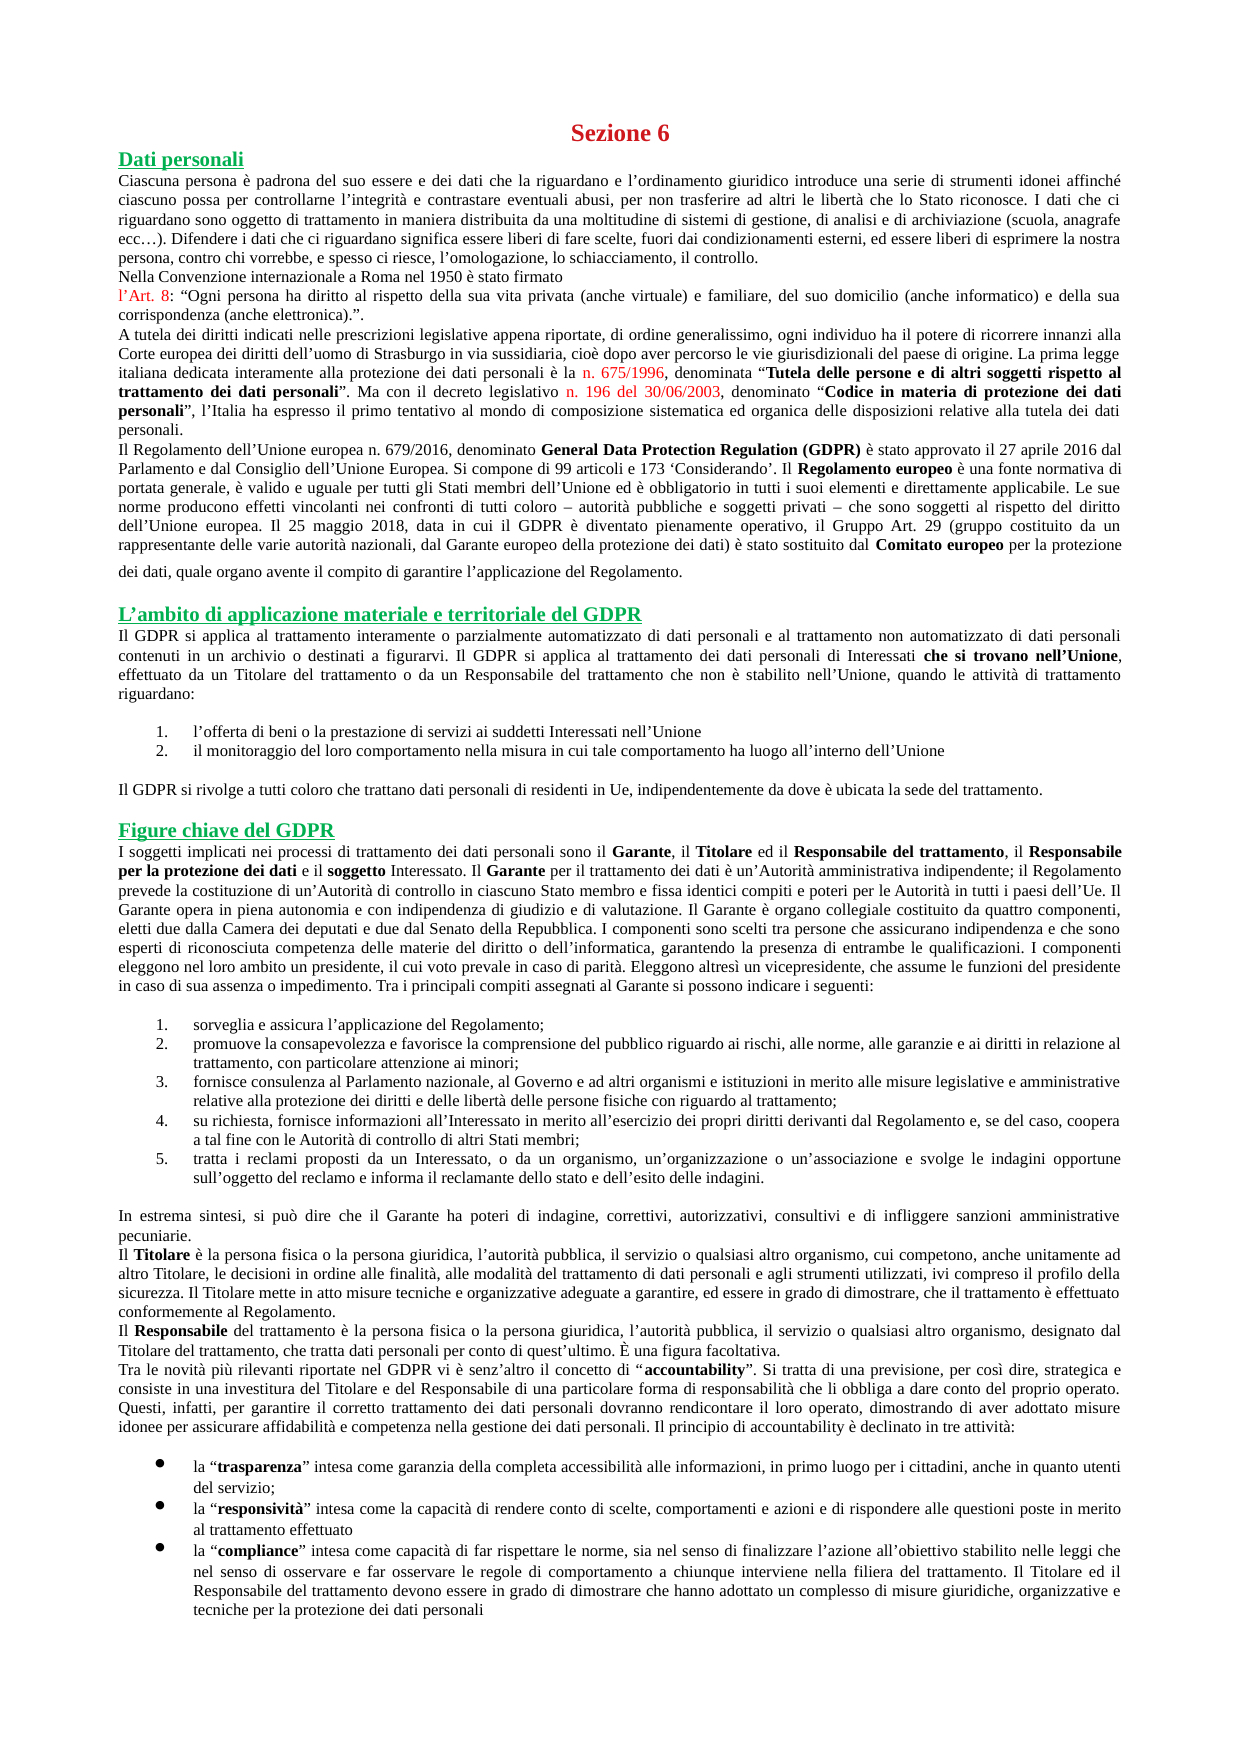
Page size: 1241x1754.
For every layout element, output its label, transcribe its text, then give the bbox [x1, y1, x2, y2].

list tratta i reclami proposti da un Interessato, o da un organismo, un’organizzazione o un’associazione e svolge le indagini opportune sull’oggetto del reclamo e informa il reclamante dello stato e dell’esito delle indagini. [156, 1149, 1122, 1187]
text Il GDPR si rivolge a tutti coloro che trattano dati personali di residenti in Ue, indipendentemente da dove è ubicata la sede del trattamento. [118, 779, 1122, 799]
text Nella Convenzione internazionale a Roma nel 1950 è stato firmato [118, 267, 1122, 286]
list promuove la consapevolezza e favorisce la comprensione del pubblico riguardo ai rischi, alle norme, alle garanzie e ai diritti in relazione al trattamento, con particolare attenzione ai minori; [156, 1034, 1122, 1072]
list il monitoraggio del loro comportamento nella misura in cui tale comportamento ha luogo all’interno dell’Unione [156, 741, 1122, 760]
list la “trasparenza” intesa come garanzia della completa accessibilità alle informazioni, in primo luogo per i cittadini, anche in quanto utenti del servizio; [156, 1455, 1122, 1497]
text Il Regolamento dell’Unione europea n. 679/2016, denominato General Data Protection Regulation (GDPR) è stato approvato il 27 aprile 2016 dal Parlamento e dal Consiglio dell’Unione Europea. Si compone di 99 articoli e 173 ‘Considerando’. Il Regolamento europeo è una fonte normativa di portata generale, è valido e uguale per tutti gli Stati membri dell’Unione ed è obbligatorio in tutti i suoi elementi e direttamente applicabile. Le sue norme producono effetti vincolanti nei confronti di tutti coloro – autorità pubbliche e soggetti privati – che sono soggetti al rispetto del diritto dell’Unione europea. Il 25 maggio 2018, data in cui il GDPR è diventato pienamente operativo, il Gruppo Art. 29 (gruppo costituito da un rappresentante delle varie autorità nazionali, dal Garante europeo della protezione dei dati) è stato sostituito dal Comitato europeo per la protezione dei dati, quale organo avente il compito di garantire l’applicazione del Regolamento. [118, 439, 1122, 583]
text L’ambito di applicazione materiale e territoriale del GDPR [118, 602, 1122, 626]
list la “responsività” intesa come la capacità di rendere conto di scelte, comportamenti e azioni e di rispondere alle questioni poste in merito al trattamento effettuato [156, 1497, 1122, 1539]
text Il Titolare è la persona fisica o la persona giuridica, l’autorità pubblica, il servizio o qualsiasi altro organismo, cui competono, anche unitamente ad altro Titolare, le decisioni in ordine alle finalità, alle modalità del trattamento di dati personali e agli strumenti utilizzati, ivi compreso il profilo della sicurezza. Il Titolare mette in atto misure tecniche e organizzative adeguate a garantire, ed essere in grado di dimostrare, che il trattamento è effettuato conformemente al Regolamento. [118, 1244, 1122, 1321]
list l’offerta di beni o la prestazione di servizi ai suddetti Interessati nell’Unione [156, 722, 1122, 741]
list sorveglia e assicura l’applicazione del Regolamento; [156, 1014, 1122, 1034]
text A tutela dei diritti indicati nelle prescrizioni legislative appena riportate, di ordine generalissimo, ogni individuo ha il potere di ricorrere innanzi alla Corte europea dei diritti dell’uomo di Strasburgo in via sussidiaria, cioè dopo aver percorso le vie giurisdizionali del paese di origine. La prima legge italiana dedicata interamente alla protezione dei dati personali è la n. 675/1996, denominata “Tutela delle persone e di altri soggetti rispetto al trattamento dei dati personali”. Ma con il decreto legislativo n. 196 del 30/06/2003, denominato “Codice in materia di protezione dei dati personali”, l’Italia ha espresso il primo tentativo al mondo di composizione sistematica ed organica delle disposizioni relative alla tutela dei dati personali. [118, 324, 1122, 439]
text Il GDPR si applica al trattamento interamente o parzialmente automatizzato di dati personali e al trattamento non automatizzato di dati personali contenuti in un archivio o destinati a figurarvi. Il GDPR si applica al trattamento dei dati personali di Interessati che si trovano nell’Unione, effettuato da un Titolare del trattamento o da un Responsabile del trattamento che non è stabilito nell’Unione, quando le attività di trattamento riguardano: [118, 626, 1122, 703]
text Tra le novità più rilevanti riportate nel GDPR vi è senz’altro il concetto di “accountability”. Si tratta di una previsione, per così dire, strategica e consiste in una investitura del Titolare e del Responsabile di una particolare forma di responsabilità che li obbliga a dare conto del proprio operato. Questi, infatti, per garantire il corretto trattamento dei dati personali dovranno rendicontare il loro operato, dimostrando di aver adottato misure idonee per assicurare affidabilità e competenza nella gestione dei dati personali. Il principio di accountability è declinato in tre attività: [118, 1359, 1122, 1436]
list la “compliance” intesa come capacità di far rispettare le norme, sia nel senso di finalizzare l’azione all’obiettivo stabilito nelle leggi che nel senso di osservare e far osservare le regole di comportamento a chiunque interviene nella filiera del trattamento. Il Titolare ed il Responsabile del trattamento devono essere in grado di dimostrare che hanno adottato un complesso di misure giuridiche, organizzative e tecniche per la protezione dei dati personali [156, 1539, 1122, 1619]
text Dati personali [118, 147, 1122, 171]
text Ciascuna persona è padrona del suo essere e dei dati che la riguardano e l’ordinamento giuridico introduce una serie di strumenti idonei affinché ciascuno possa per controllarne l’integrità e contrastare eventuali abusi, per non trasferire ad altri le libertà che lo Stato riconosce. I dati che ci riguardano sono oggetto di trattamento in maniera distribuita da una moltitudine di sistemi di gestione, di analisi e di archiviazione (scuola, anagrafe ecc…). Difendere i dati che ci riguardano significa essere liberi di fare scelte, fuori dai condizionamenti esterni, ed essere liberi di esprimere la nostra persona, contro chi vorrebbe, e spesso ci riesce, l’omologazione, lo schiacciamento, il controllo. [118, 171, 1122, 267]
list su richiesta, fornisce informazioni all’Interessato in merito all’esercizio dei propri diritti derivanti dal Regolamento e, se del caso, coopera a tal fine con le Autorità di controllo di altri Stati membri; [156, 1110, 1122, 1149]
text Sezione 6 [118, 118, 1122, 147]
list fornisce consulenza al Parlamento nazionale, al Governo e ad altri organismi e istituzioni in merito alle misure legislative e amministrative relative alla protezione dei diritti e delle libertà delle persone fisiche con riguardo al trattamento; [156, 1072, 1122, 1110]
text I soggetti implicati nei processi di trattamento dei dati personali sono il Garante, il Titolare ed il Responsabile del trattamento, il Responsabile per la protezione dei dati e il soggetto Interessato. Il Garante per il trattamento dei dati è un’Autorità amministrativa indipendente; il Regolamento prevede la costituzione di un’Autorità di controllo in ciascuno Stato membro e fissa identici compiti e poteri per le Autorità in tutti i paesi dell’Ue. Il Garante opera in piena autonomia e con indipendenza di giudizio e di valutazione. Il Garante è organo collegiale costituito da quattro componenti, eletti due dalla Camera dei deputati e due dal Senato della Repubblica. I componenti sono scelti tra persone che assicurano indipendenza e che sono esperti di riconosciuta competenza delle materie del diritto o dell’informatica, garantendo la presenza di entrambe le qualificazioni. I componenti eleggono nel loro ambito un presidente, il cui voto prevale in caso di parità. Eleggono altresì un vicepresidente, che assume le funzioni del presidente in caso di sua assenza o impedimento. Tra i principali compiti assegnati al Garante si possono indicare i seguenti: [118, 842, 1122, 995]
text l’Art. 8: “Ogni persona ha diritto al rispetto della sua vita privata (anche virtuale) e familiare, del suo domicilio (anche informatico) e della sua corrispondenza (anche elettronica).”. [118, 286, 1122, 324]
text Figure chiave del GDPR [118, 818, 1122, 842]
text Il Responsabile del trattamento è la persona fisica o la persona giuridica, l’autorità pubblica, il servizio o qualsiasi altro organismo, designato dal Titolare del trattamento, che tratta dati personali per conto di quest’ultimo. È una figura facoltativa. [118, 1321, 1122, 1359]
text In estrema sintesi, si può dire che il Garante ha poteri di indagine, correttivi, autorizzativi, consultivi e di infliggere sanzioni amministrative pecuniarie. [118, 1206, 1122, 1244]
